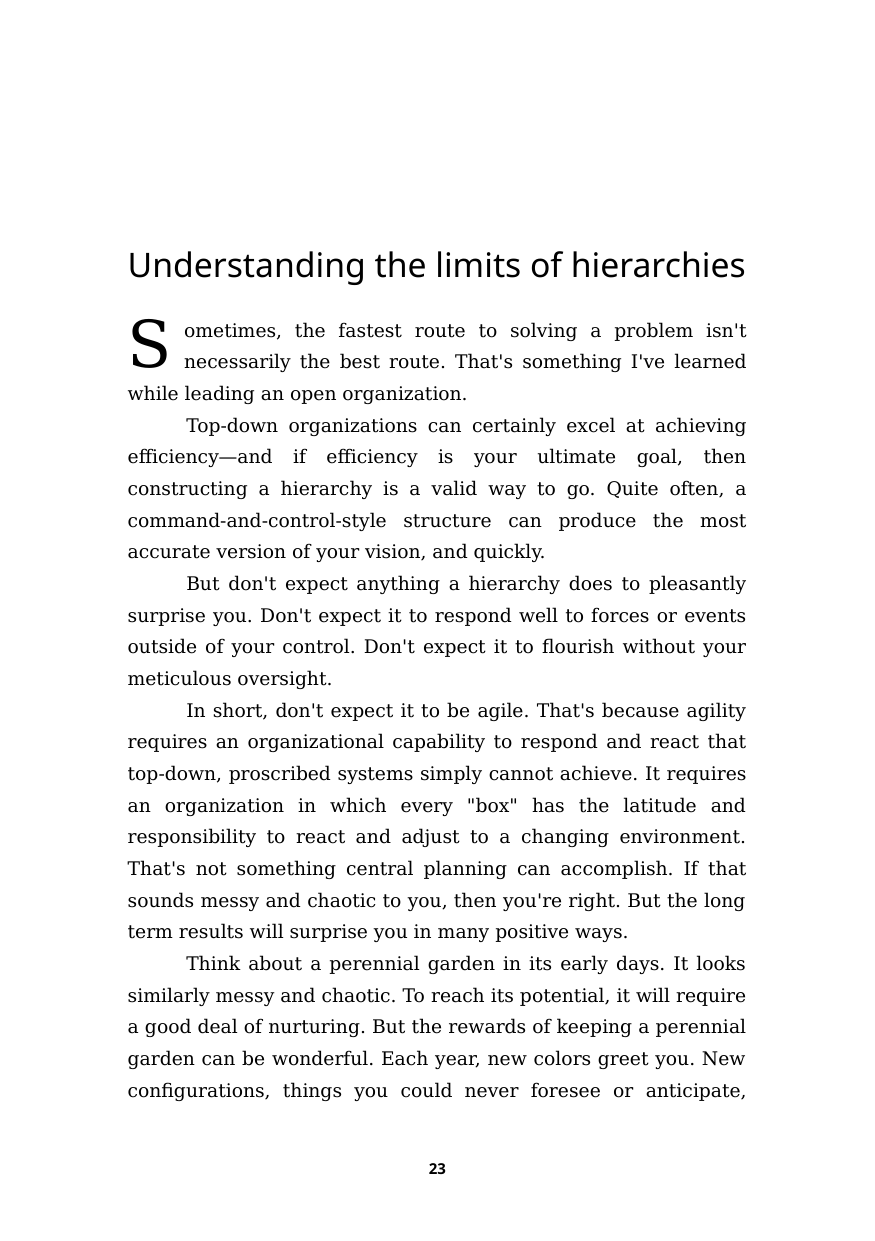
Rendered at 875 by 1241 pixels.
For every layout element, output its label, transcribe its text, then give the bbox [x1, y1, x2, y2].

text Think about a perennial garden in its early days. It looks similarly messy and chaotic. To reach its potential, it will require a good deal of nurturing. But the rewards of keeping a perennial garden can be wonderful. Each year, new colors greet you. New configurations, things you could never foresee or anticipate, [127, 953, 747, 1102]
text But don't expect anything a hierarchy does to pleasantly surprise you. Don't expect it to respond well to forces or events outside of your control. Don't expect it to flourish without your meticulous oversight. [127, 573, 747, 690]
text In short, don't expect it to be agile. That's because agility requires an organizational capability to respond and react that top-down, proscribed systems simply cannot achieve. It requires an organization in which every "box" has the latitude and responsibility to react and adjust to a changing environment. That's not something central planning can accomplish. If that sounds messy and chaotic to you, then you're right. But the long term results will surprise you in many positive ways. [127, 700, 747, 943]
subtitle Understanding the limits of hierarchies [127, 246, 747, 285]
text Top-down organizations can certainly excel at achieving efficiency—and if efficiency is your ultimate goal, then constructing a hierarchy is a valid way to go. Quite often, a command-and-control-style structure can produce the most accurate version of your vision, and quickly. [127, 415, 747, 563]
text Sometimes, the fastest route to solving a problem isn't necessarily the best route. That's something I've learned while leading an open organization. [127, 320, 747, 405]
